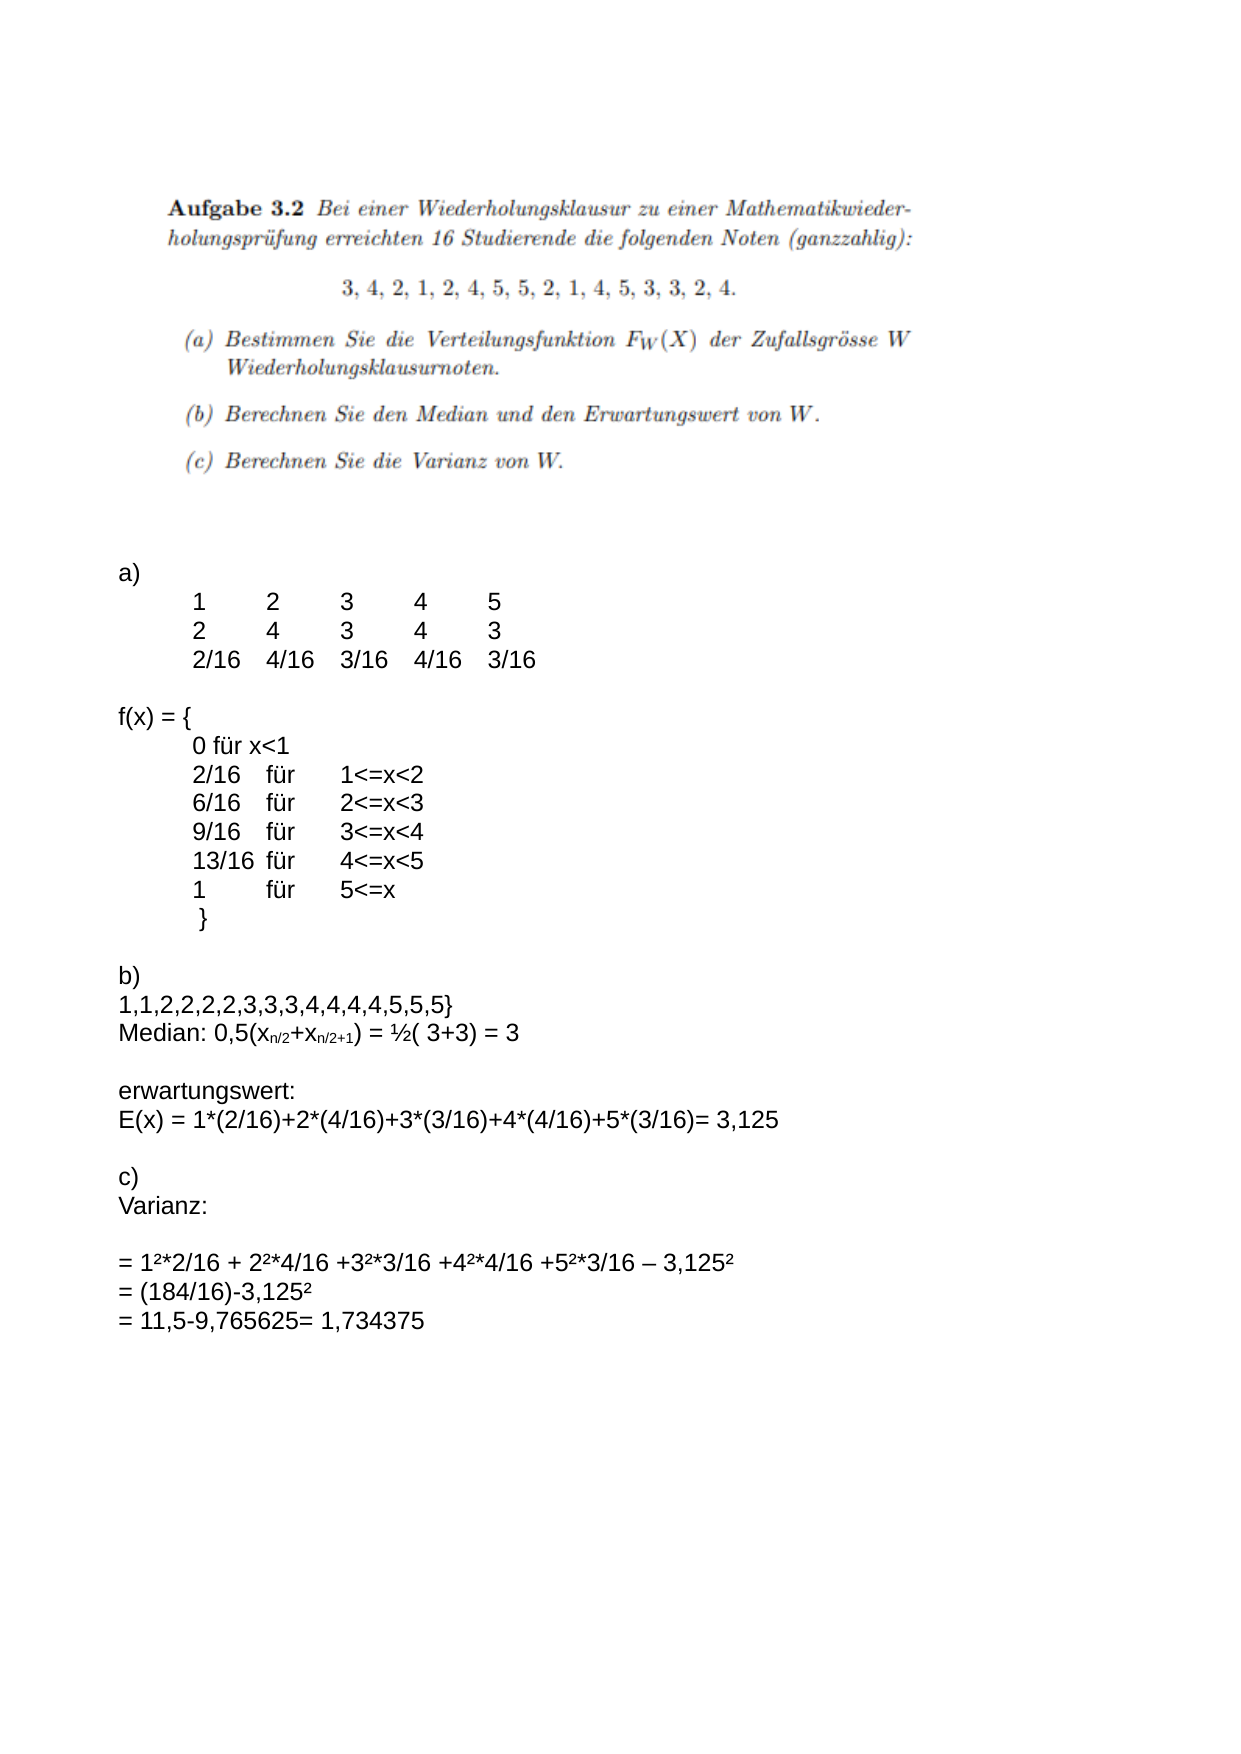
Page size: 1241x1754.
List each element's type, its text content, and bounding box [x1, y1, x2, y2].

text 2 4 3 4 3 [118, 616, 1122, 644]
text Varianz: [118, 1191, 1122, 1219]
text 1,1,2,2,2,2,3,3,3,4,4,4,4,5,5,5} [118, 989, 1122, 1018]
picture [140, 155, 910, 501]
text 1 für 5<=x [118, 874, 1122, 903]
text b) [118, 961, 1122, 989]
text 13/16 für 4<=x<5 [118, 846, 1122, 874]
text 2/16 4/16 3/16 4/16 3/16 [118, 644, 1122, 673]
text a) [118, 558, 1122, 587]
text f(x) = { [118, 702, 1122, 731]
text } [118, 903, 1122, 932]
text E(x) = 1*(2/16)+2*(4/16)+3*(3/16)+4*(4/16)+5*(3/16)= 3,125 [118, 1104, 1122, 1133]
text 0 für x<1 [118, 731, 1122, 759]
text = 1²*2/16 + 2²*4/16 +3²*3/16 +4²*4/16 +5²*3/16 – 3,125² [118, 1248, 1122, 1277]
text = 11,5-9,765625= 1,734375 [118, 1306, 1122, 1334]
text 9/16 für 3<=x<4 [118, 817, 1122, 846]
text c) [118, 1162, 1122, 1191]
text erwartungswert: [118, 1076, 1122, 1104]
text = (184/16)-3,125² [118, 1277, 1122, 1306]
text 1 2 3 4 5 [118, 587, 1122, 616]
text 2/16 für 1<=x<2 [118, 759, 1122, 788]
text 6/16 für 2<=x<3 [118, 788, 1122, 817]
text Median: 0,5(xn/2+xn/2+1) = ½( 3+3) = 3 [118, 1018, 1122, 1047]
